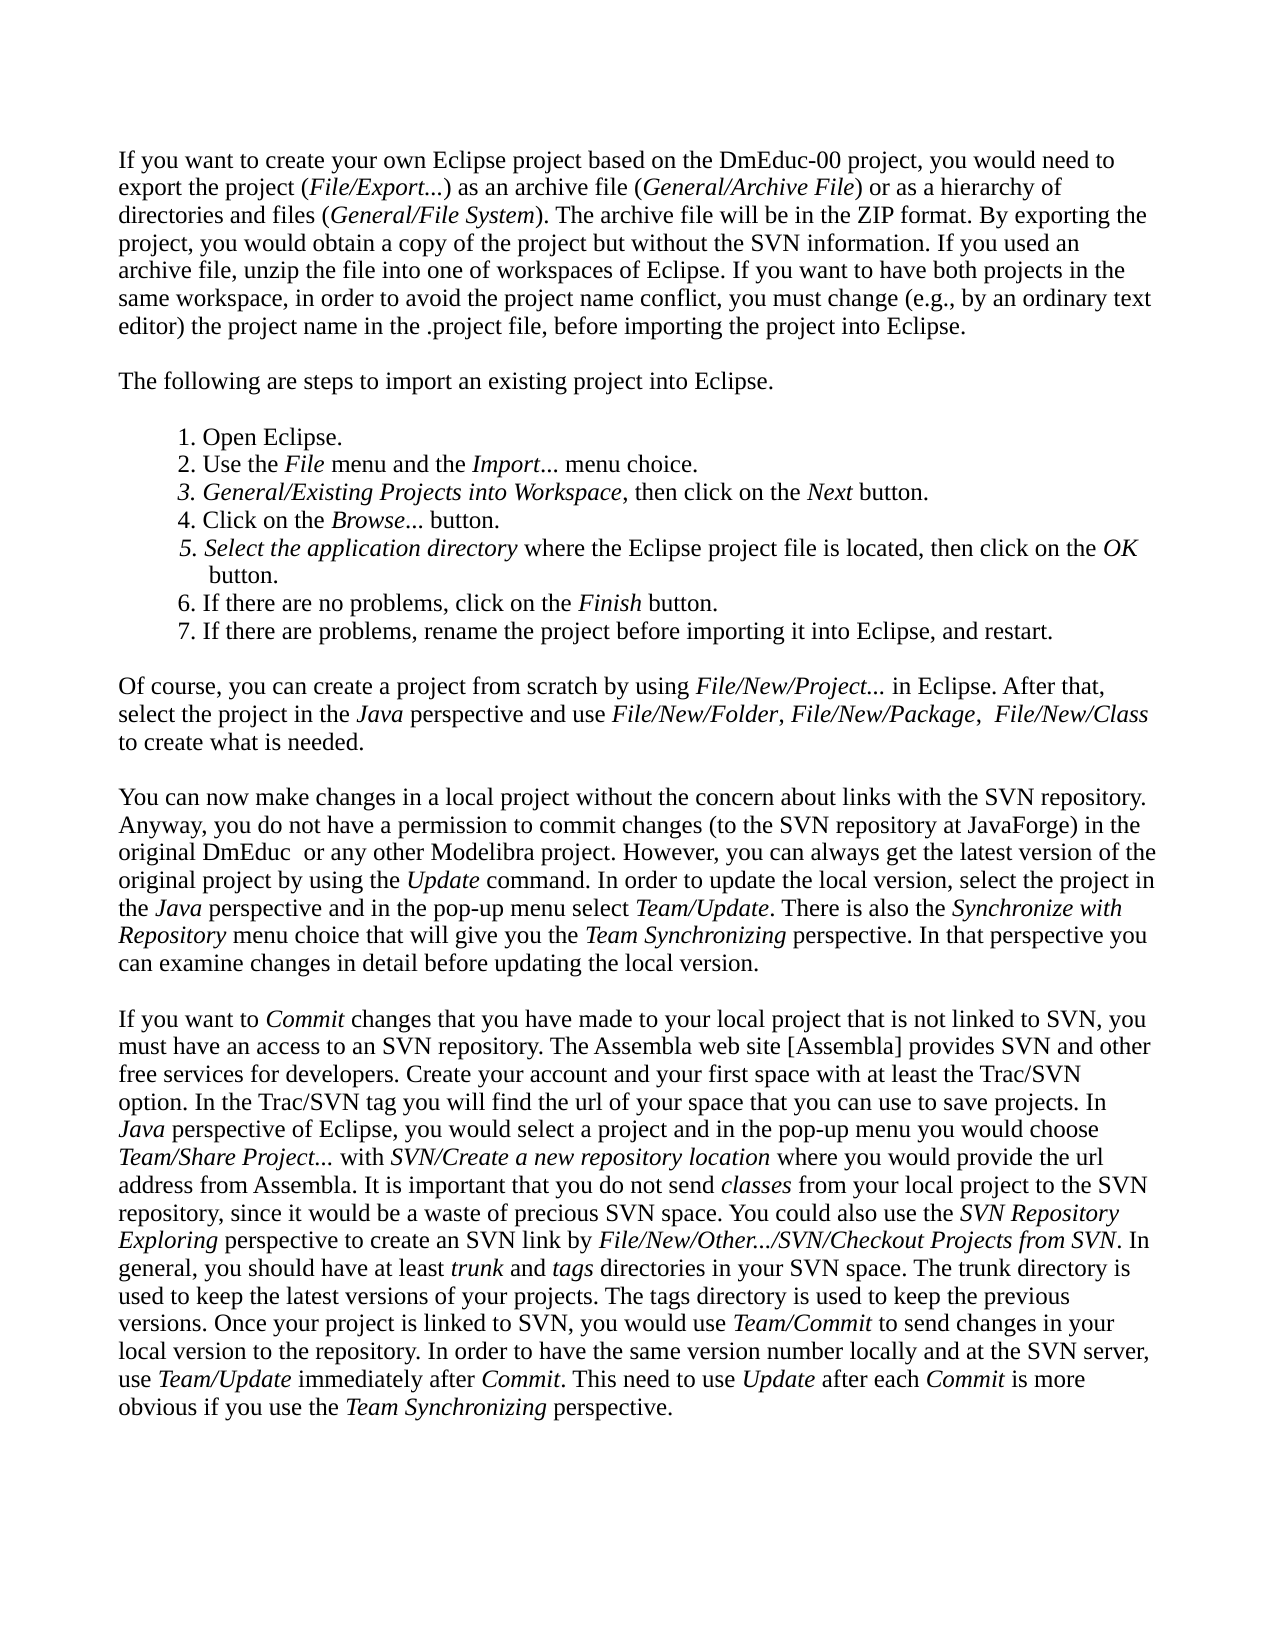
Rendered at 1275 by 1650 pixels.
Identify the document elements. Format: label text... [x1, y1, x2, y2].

text 4. Click on the Browse... button. [177, 506, 1157, 534]
text 1. Open Eclipse. [177, 423, 1157, 451]
text If you want to create your own Eclipse project based on the DmEduc-00 project, you would need to export the project (File/Export...) as an archive file (General/Archive File) or as a hierarchy of directories and files (General/File System). The archive file will be in the ZIP format. By exporting the project, you would obtain a copy of the project but without the SVN information. If you used an archive file, unzip the file into one of workspaces of Eclipse. If you want to have both projects in the same workspace, in order to avoid the project name conflict, you must change (e.g., by an ordinary text editor) the project name in the .project file, before importing the project into Eclipse. [118, 146, 1157, 340]
text The following are steps to import an existing project into Eclipse. [118, 367, 1157, 395]
text Of course, you can create a project from scratch by using File/New/Project... in Eclipse. After that, select the project in the Java perspective and use File/New/Folder, File/New/Package, File/New/Class to create what is needed. [118, 672, 1157, 755]
text 2. Use the File menu and the Import... menu choice. [177, 451, 1157, 478]
text 6. If there are no problems, click on the Finish button. [177, 589, 1157, 617]
text If you want to Commit changes that you have made to your local project that is not linked to SVN, you must have an access to an SVN repository. The Assembla web site [Assembla] provides SVN and other free services for developers. Create your account and your first space with at least the Trac/SVN option. In the Trac/SVN tag you will find the url of your space that you can use to save projects. In Java perspective of Eclipse, you would select a project and in the pop-up menu you would choose Team/Share Project... with SVN/Create a new repository location where you would provide the url address from Assembla. It is important that you do not send classes from your local project to the SVN repository, since it would be a waste of precious SVN space. You could also use the SVN Repository Exploring perspective to create an SVN link by File/New/Other.../SVN/Checkout Projects from SVN. In general, you should have at least trunk and tags directories in your SVN space. The trunk directory is used to keep the latest versions of your projects. The tags directory is used to keep the previous versions. Once your project is linked to SVN, you would use Team/Commit to send changes in your local version to the repository. In order to have the same version number locally and at the SVN server, use Team/Update immediately after Commit. This need to use Update after each Commit is more obvious if you use the Team Synchronizing perspective. [118, 1005, 1157, 1420]
text You can now make changes in a local project without the concern about links with the SVN repository. Anyway, you do not have a permission to commit changes (to the SVN repository at JavaForge) in the original DmEduc or any other Modelibra project. However, you can always get the latest version of the original project by using the Update command. In order to update the local version, select the project in the Java perspective and in the pop-up menu select Team/Update. There is also the Synchronize with Repository menu choice that will give you the Team Synchronizing perspective. In that perspective you can examine changes in detail before updating the local version. [118, 783, 1157, 977]
text 7. If there are problems, rename the project before importing it into Eclipse, and restart. [177, 617, 1157, 644]
text 3. General/Existing Projects into Workspace, then click on the Next button. [177, 478, 1157, 506]
text 5. Select the application directory where the Eclipse project file is located, then click on the OK button. [179, 534, 1157, 589]
